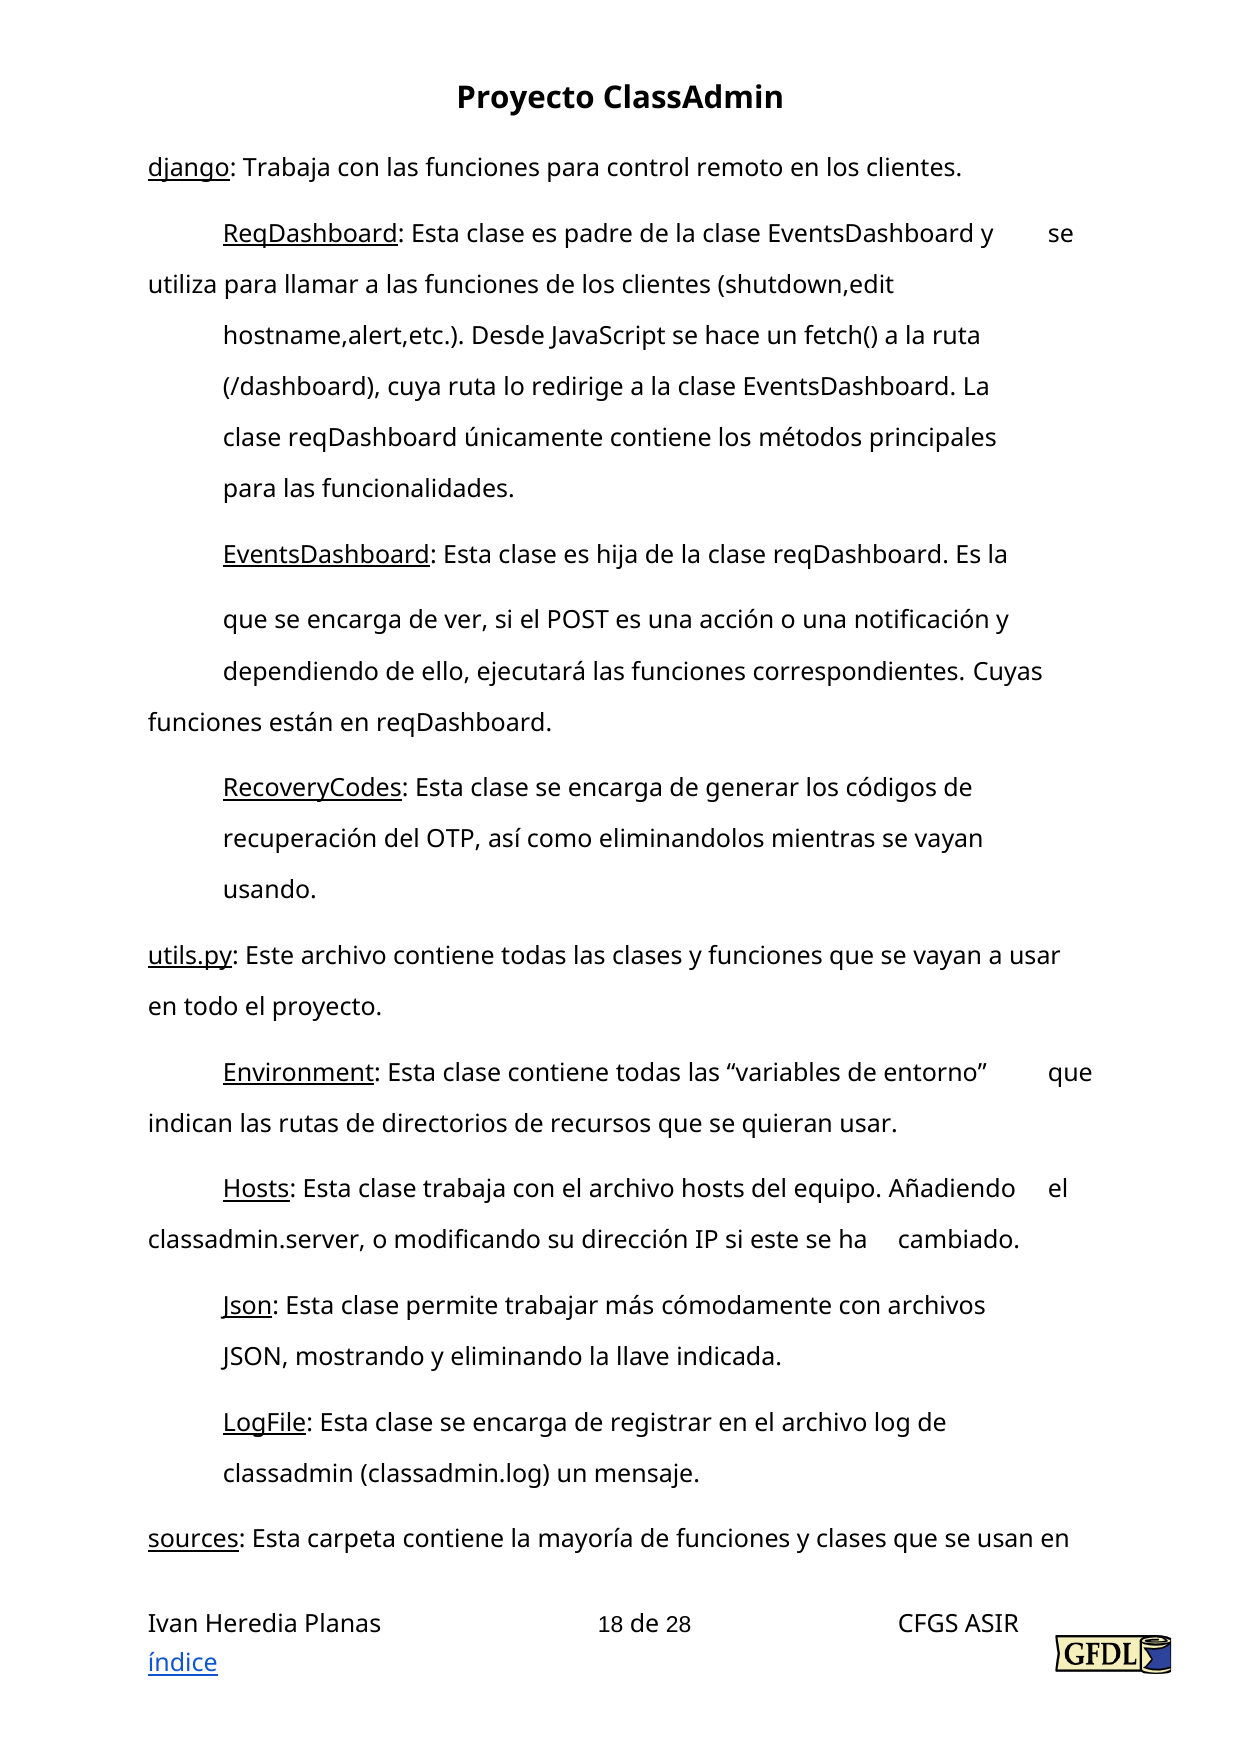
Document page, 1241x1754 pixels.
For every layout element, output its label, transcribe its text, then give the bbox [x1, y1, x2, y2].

text Hosts: Esta clase trabaja con el archivo hosts del equipo. Añadiendo el classadmin.server, o modificando su dirección IP si este se ha cambiado. [148, 1171, 1093, 1256]
text EventsDashboard: Esta clase es hija de la clase reqDashboard. Es la [148, 536, 1093, 571]
text LogFile: Esta clase se encarga de registrar en el archivo log de classadmin (classadmin.log) un mensaje. [148, 1404, 1093, 1489]
text RecoveryCodes: Esta clase se encarga de generar los códigos de recuperación del OTP, así como eliminandolos mientras se vayan usando. [148, 770, 1093, 906]
text django: Trabaja con las funciones para control remoto en los clientes. [148, 150, 1093, 184]
text sources: Esta carpeta contiene la mayoría de funciones y clases que se usan en [148, 1521, 1093, 1555]
text Json: Esta clase permite trabajar más cómodamente con archivos JSON, mostrando y eliminando la llave indicada. [148, 1287, 1093, 1373]
picture [1055, 1635, 1172, 1674]
text ReqDashboard: Esta clase es padre de la clase EventsDashboard y se utiliza para llamar a las funciones de los clientes (shutdown,edit hostname,alert,etc.). Desde JavaScript se hace un fetch() a la ruta (/dashboard), cuya ruta lo redirige a la clase EventsDashboard. La clase reqDashboard únicamente contiene los métodos principales para las funcionalidades. [148, 216, 1093, 505]
text que se encarga de ver, si el POST es una acción o una notificación y dependiendo de ello, ejecutará las funciones correspondientes. Cuyas funciones están en reqDashboard. [148, 602, 1093, 738]
text Environment: Esta clase contiene todas las “variables de entorno” que indican las rutas de directorios de recursos que se quieran usar. [148, 1054, 1093, 1139]
text utils.py: Este archivo contiene todas las clases y funciones que se vayan a usar en todo el proyecto. [148, 937, 1093, 1023]
